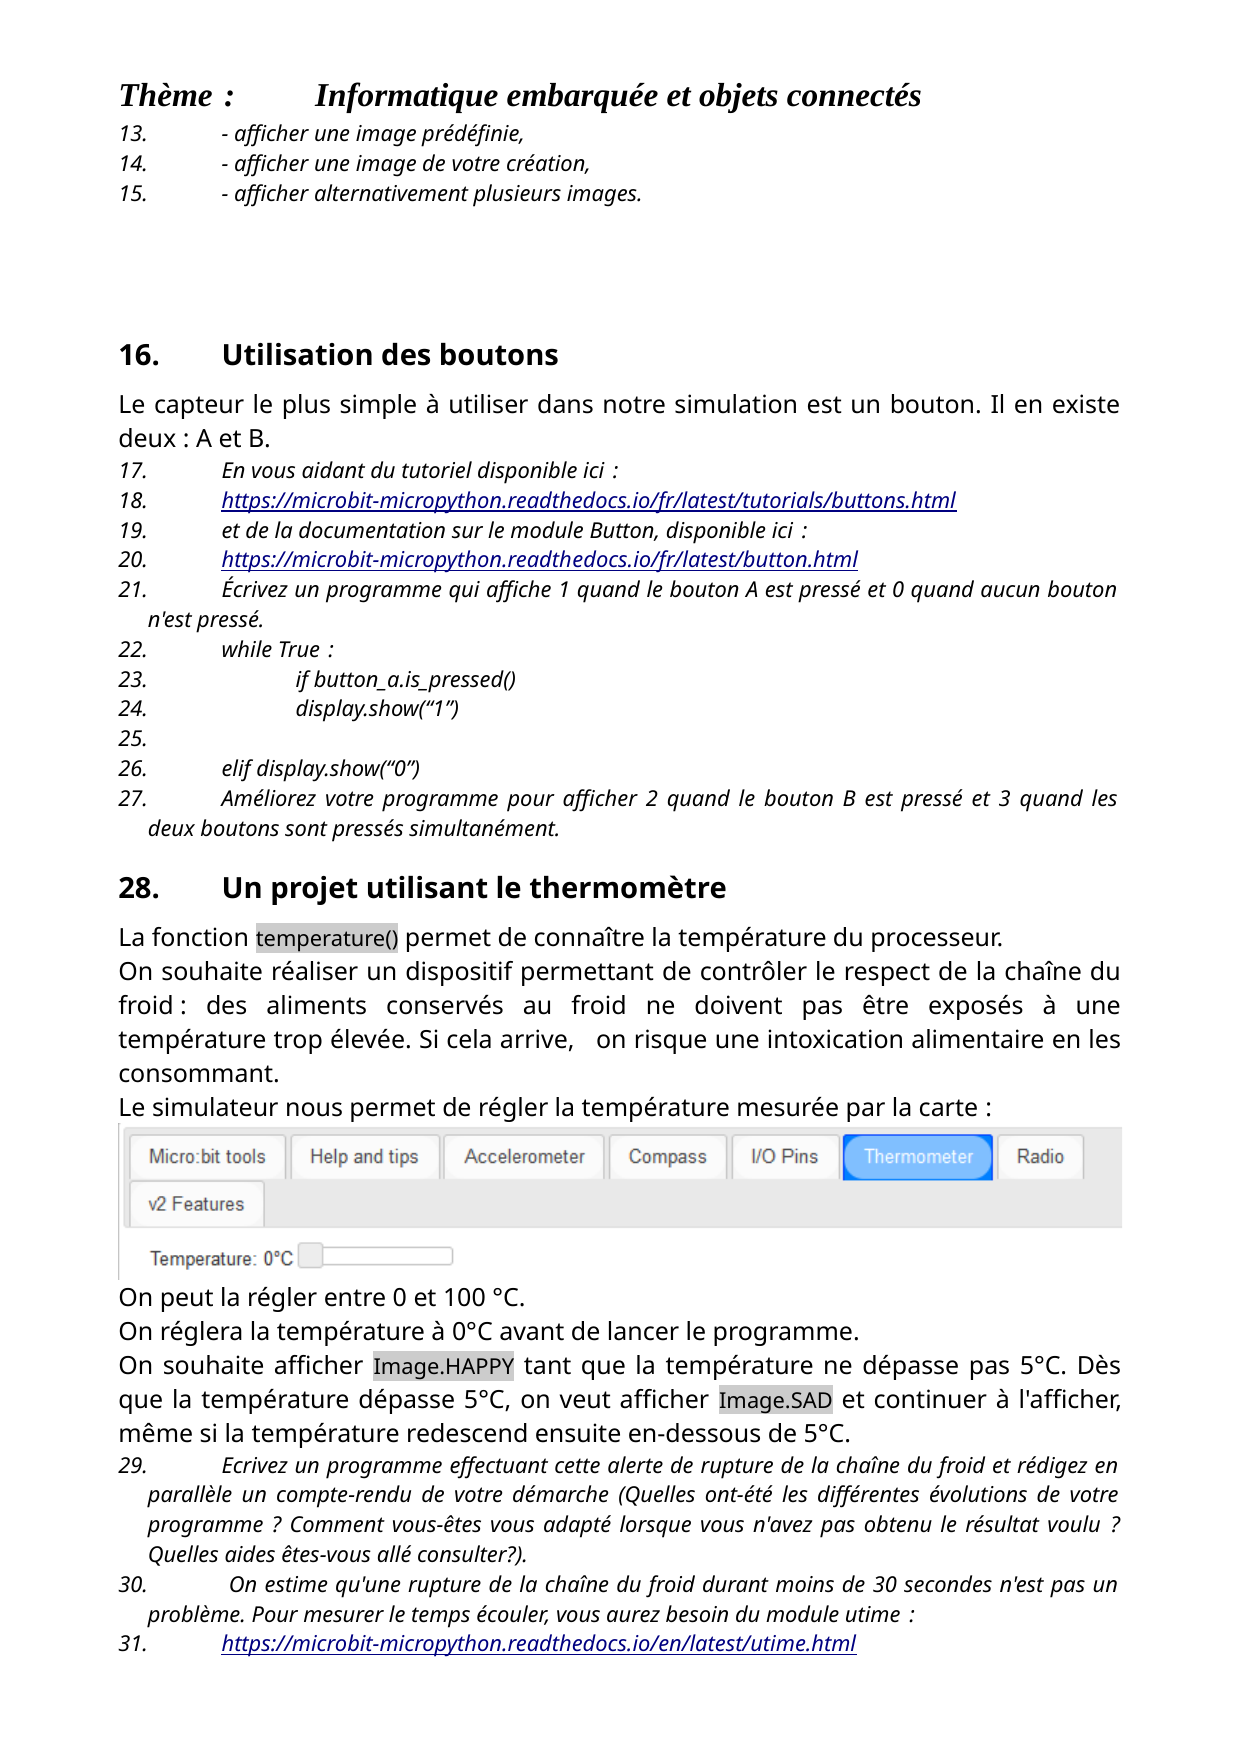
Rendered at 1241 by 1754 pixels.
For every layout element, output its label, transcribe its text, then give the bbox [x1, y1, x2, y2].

subtitle - afficher alternativement plusieurs images. [118, 178, 1122, 207]
subtitle Un projet utilisant le thermomètre [118, 867, 1122, 907]
subtitle if button_a.is_pressed() [118, 663, 1122, 693]
subtitle https://microbit-micropython.readthedocs.io/fr/latest/button.html [118, 544, 1122, 574]
text Le capteur le plus simple à utiliser dans notre simulation est un bouton. Il en existe deux : A et B. [118, 387, 1122, 455]
subtitle On estime qu'une rupture de la chaîne du froid durant moins de 30 secondes n'est pas un problème. Pour mesurer le temps écouler, vous aurez besoin du module utime : [118, 1569, 1122, 1628]
text On souhaite réaliser un dispositif permettant de contrôler le respect de la chaîne du froid : des aliments conservés au froid ne doivent pas être exposés à une température trop élevée. Si cela arrive, on risque une intoxication alimentaire en les consommant. [118, 953, 1122, 1090]
text La fonction temperature() permet de connaître la température du processeur. [118, 919, 1122, 953]
subtitle elif display.show(“0”) [118, 753, 1122, 783]
subtitle et de la documentation sur le module Button, disponible ici : [118, 514, 1122, 544]
subtitle En vous aidant du tutoriel disponible ici : [118, 455, 1122, 485]
subtitle display.show(“1”) [118, 693, 1122, 723]
text On peut la régler entre 0 et 100 °C. [118, 1280, 1122, 1313]
subtitle while True : [118, 634, 1122, 663]
subtitle - afficher une image prédéfinie, [118, 118, 1122, 148]
subtitle Utilisation des boutons [118, 335, 1122, 374]
text On souhaite afficher Image.HAPPY tant que la température ne dépasse pas 5°C. Dès que la température dépasse 5°C, on veut afficher Image.SAD et continuer à l'afficher, même si la température redescend ensuite en-dessous de 5°C. [118, 1347, 1122, 1449]
text Le simulateur nous permet de régler la température mesurée par la carte : [118, 1090, 1122, 1123]
subtitle Ecrivez un programme effectuant cette alerte de rupture de la chaîne du froid et rédigez en parallèle un compte-rendu de votre démarche (Quelles ont-été les différentes évolutions de votre programme ? Comment vous-êtes vous adapté lorsque vous n'avez pas obtenu le résultat voulu ? Quelles aides êtes-vous allé consulter?). [118, 1449, 1122, 1569]
subtitle https://microbit-micropython.readthedocs.io/en/latest/utime.html [118, 1628, 1122, 1658]
subtitle Améliorez votre programme pour afficher 2 quand le bouton B est pressé et 3 quand les deux boutons sont pressés simultanément. [118, 783, 1122, 842]
subtitle Écrivez un programme qui affiche 1 quand le bouton A est pressé et 0 quand aucun bouton n'est pressé. [118, 574, 1122, 634]
subtitle https://microbit-micropython.readthedocs.io/fr/latest/tutorials/buttons.html [118, 485, 1122, 514]
text On réglera la température à 0°C avant de lancer le programme. [118, 1313, 1122, 1347]
subtitle - afficher une image de votre création, [118, 148, 1122, 178]
